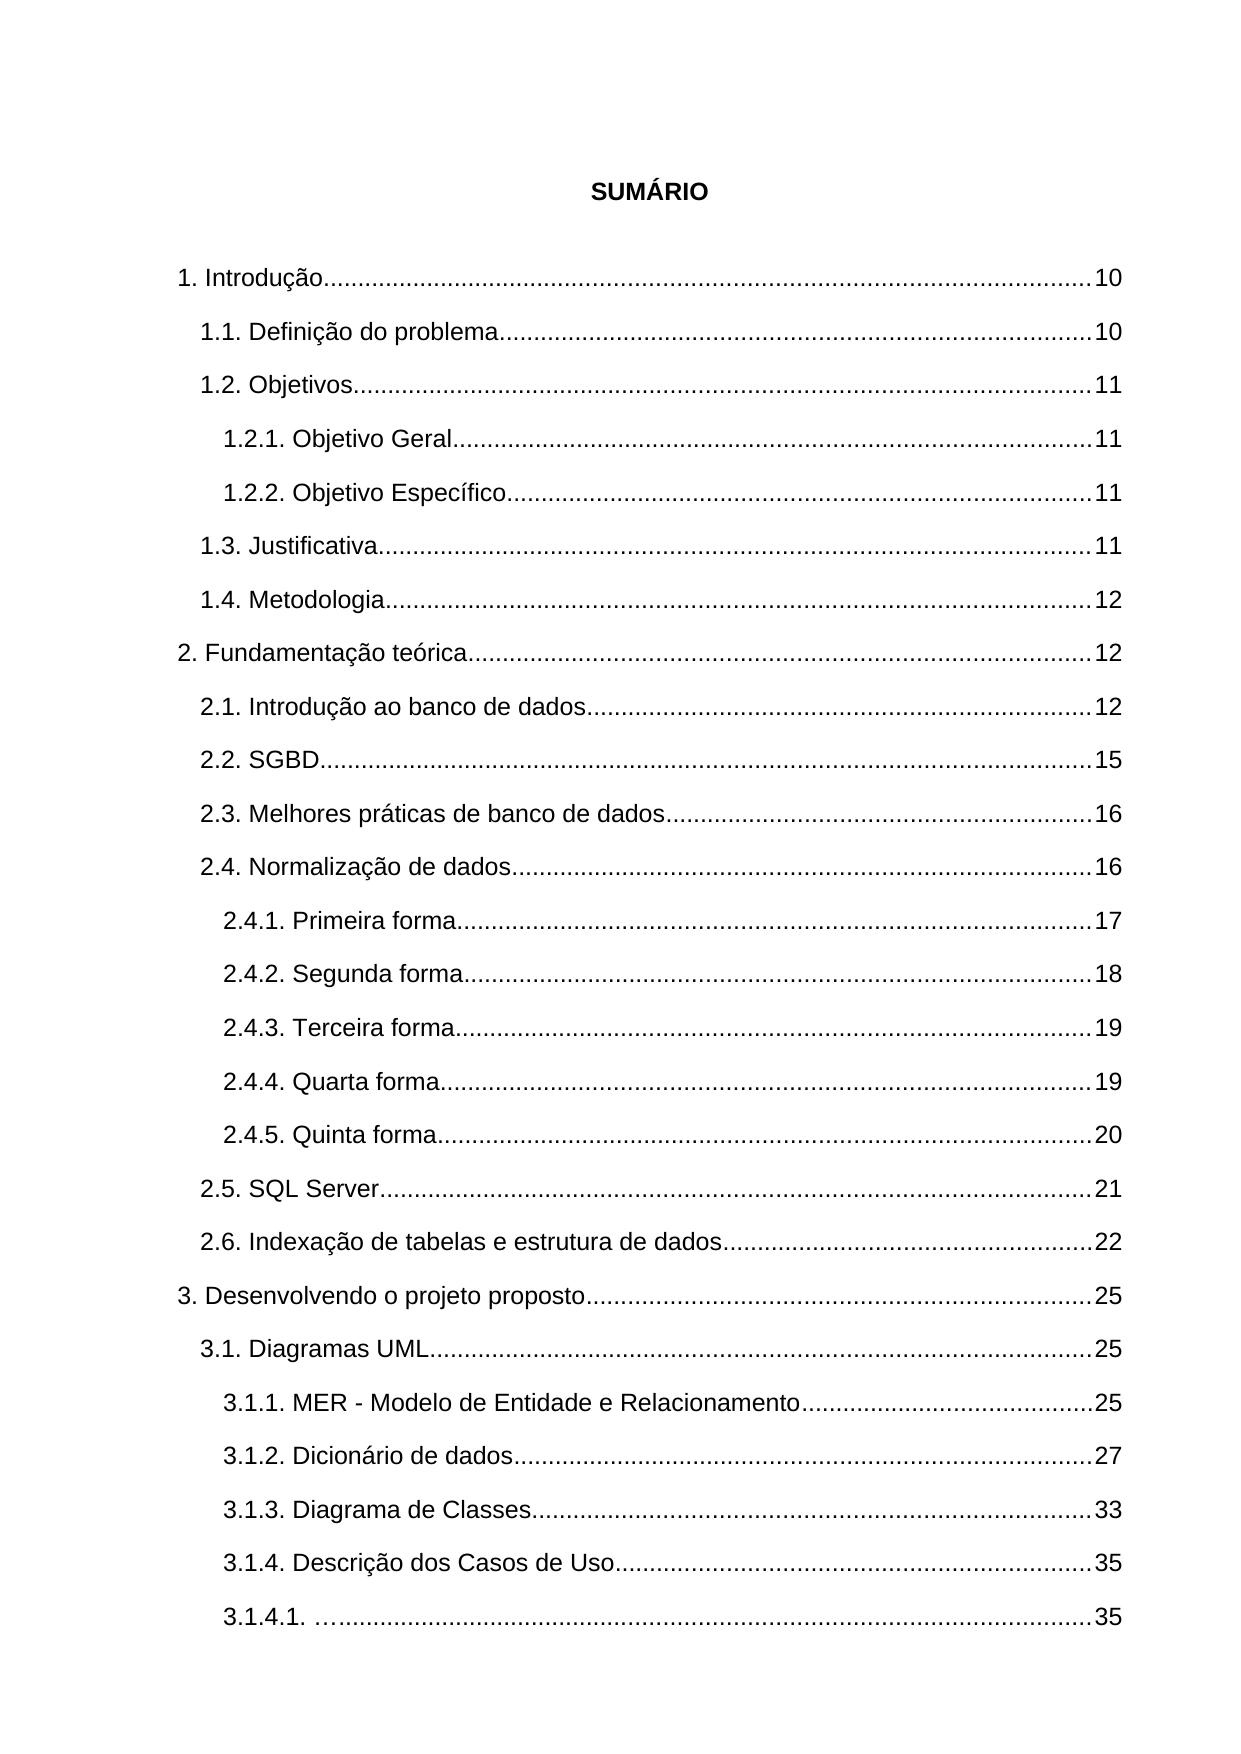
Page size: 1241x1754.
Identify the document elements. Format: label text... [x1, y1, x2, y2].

text 1. Introdução 10 [177, 263, 1122, 292]
text 2.4.2. Segunda forma 18 [223, 959, 1122, 988]
text 3.1.4. Descrição dos Casos de Uso 35 [223, 1548, 1122, 1577]
text 3.1.1. MER - Modelo de Entidade e Relacionamento 25 [223, 1388, 1122, 1416]
text 2. Fundamentação teórica 12 [177, 638, 1122, 667]
text 2.1. Introdução ao banco de dados 12 [200, 692, 1122, 720]
text 1.2.2. Objetivo Específico 11 [223, 477, 1122, 506]
text 3.1.2. Dicionário de dados 27 [223, 1441, 1122, 1470]
text 1.2. Objetivos 11 [200, 370, 1122, 399]
text 3.1.3. Diagrama de Classes 33 [223, 1495, 1122, 1523]
text 2.4. Normalização de dados 16 [200, 852, 1122, 881]
text 2.5. SQL Server 21 [200, 1173, 1122, 1202]
text 2.6. Indexação de tabelas e estrutura de dados 22 [200, 1227, 1122, 1256]
text 1.4. Metodologia 12 [200, 584, 1122, 613]
text 1.2.1. Objetivo Geral 11 [223, 424, 1122, 453]
text 2.2. SGBD 15 [200, 745, 1122, 774]
text 3.1. Diagramas UML 25 [200, 1334, 1122, 1363]
text 2.4.5. Quinta forma 20 [223, 1120, 1122, 1149]
text 2.4.1. Primeira forma 17 [223, 906, 1122, 934]
text 2.3. Melhores práticas de banco de dados 16 [200, 799, 1122, 827]
text 2.4.3. Terceira forma 19 [223, 1013, 1122, 1042]
text 2.4.4. Quarta forma 19 [223, 1066, 1122, 1095]
text 3.1.4.1. … 35 [223, 1602, 1122, 1631]
text SUMÁRIO [177, 177, 1122, 206]
text 1.3. Justificativa 11 [200, 531, 1122, 560]
text 3. Desenvolvendo o projeto proposto 25 [177, 1281, 1122, 1309]
text 1.1. Definição do problema 10 [200, 317, 1122, 346]
